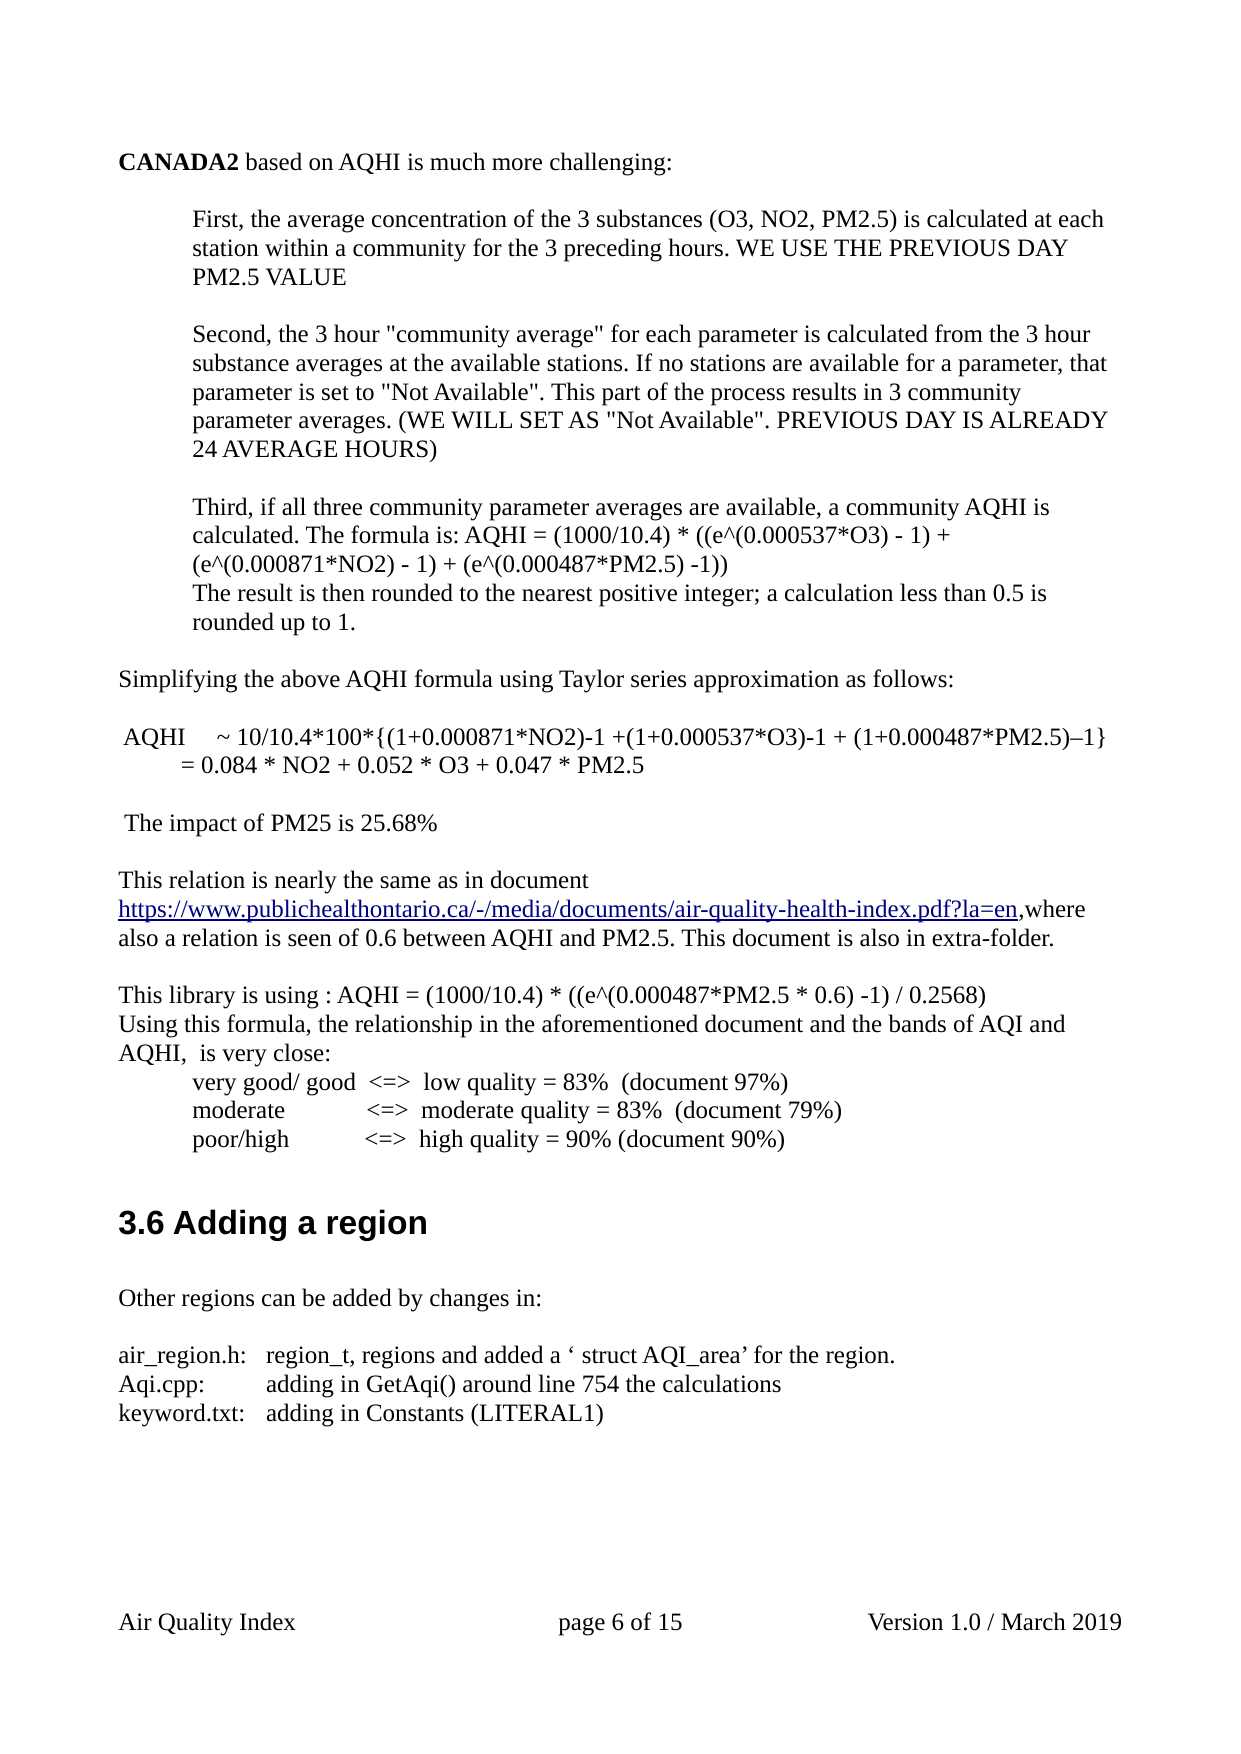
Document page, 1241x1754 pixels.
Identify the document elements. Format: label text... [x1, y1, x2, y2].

text Simplifying the above AQHI formula using Taylor series approximation as follows: [118, 664, 1122, 693]
text = 0.084 * NO2 + 0.052 * O3 + 0.047 * PM2.5 [118, 751, 1122, 779]
text keyword.txt: adding in Constants (LITERAL1) [118, 1398, 1122, 1426]
text Other regions can be added by changes in: [118, 1283, 1122, 1311]
text very good/ good <=> low quality = 83% (document 97%) [118, 1067, 1122, 1096]
text Third, if all three community parameter averages are available, a community AQHI is calculated. The formula is: AQHI = (1000/10.4) * ((e^(0.000537*O3) - 1) + (e^(0.000871*NO2) - 1) + (e^(0.000487*PM2.5) -1)) [192, 492, 1122, 578]
text AQHI ~ 10/10.4*100*{(1+0.000871*NO2)-1 +(1+0.000537*O3)-1 + (1+0.000487*PM2.5)–1} [118, 722, 1122, 751]
text This library is using : AQHI = (1000/10.4) * ((e^(0.000487*PM2.5 * 0.6) -1) / 0.2568) [118, 981, 1122, 1009]
text The result is then rounded to the nearest positive integer; a calculation less than 0.5 is rounded up to 1. [192, 578, 1122, 636]
text First, the average concentration of the 3 substances (O3, NO2, PM2.5) is calculated at each station within a community for the 3 preceding hours. WE USE THE PREVIOUS DAY PM2.5 VALUE [192, 204, 1122, 291]
text Using this formula, the relationship in the aforementioned document and the bands of AQI and AQHI, is very close: [118, 1009, 1122, 1067]
text poor/high <=> high quality = 90% (document 90%) [118, 1124, 1122, 1153]
subtitle 3.6 Adding a region [118, 1203, 1122, 1241]
text air_region.h: region_t, regions and added a ‘ struct AQI_area’ for the region. [118, 1340, 1122, 1369]
text CANADA2 based on AQHI is much more challenging: [118, 147, 1122, 176]
text Second, the 3 hour "community average" for each parameter is calculated from the 3 hour substance averages at the available stations. If no stations are available for a parameter, that parameter is set to "Not Available". This part of the process results in 3 community parameter averages. (WE WILL SET AS "Not Available". PREVIOUS DAY IS ALREADY 24 AVERAGE HOURS) [192, 319, 1122, 463]
text The impact of PM25 is 25.68% [118, 808, 1122, 837]
text moderate <=> moderate quality = 83% (document 79%) [118, 1096, 1122, 1124]
text This relation is nearly the same as in document https://www.publichealthontario.ca/-/media/documents/air-quality-health-index.pdf?la=en,where also a relation is seen of 0.6 between AQHI and PM2.5. This document is also in extra-folder. [118, 866, 1122, 952]
text Aqi.cpp: adding in GetAqi() around line 754 the calculations [118, 1369, 1122, 1398]
